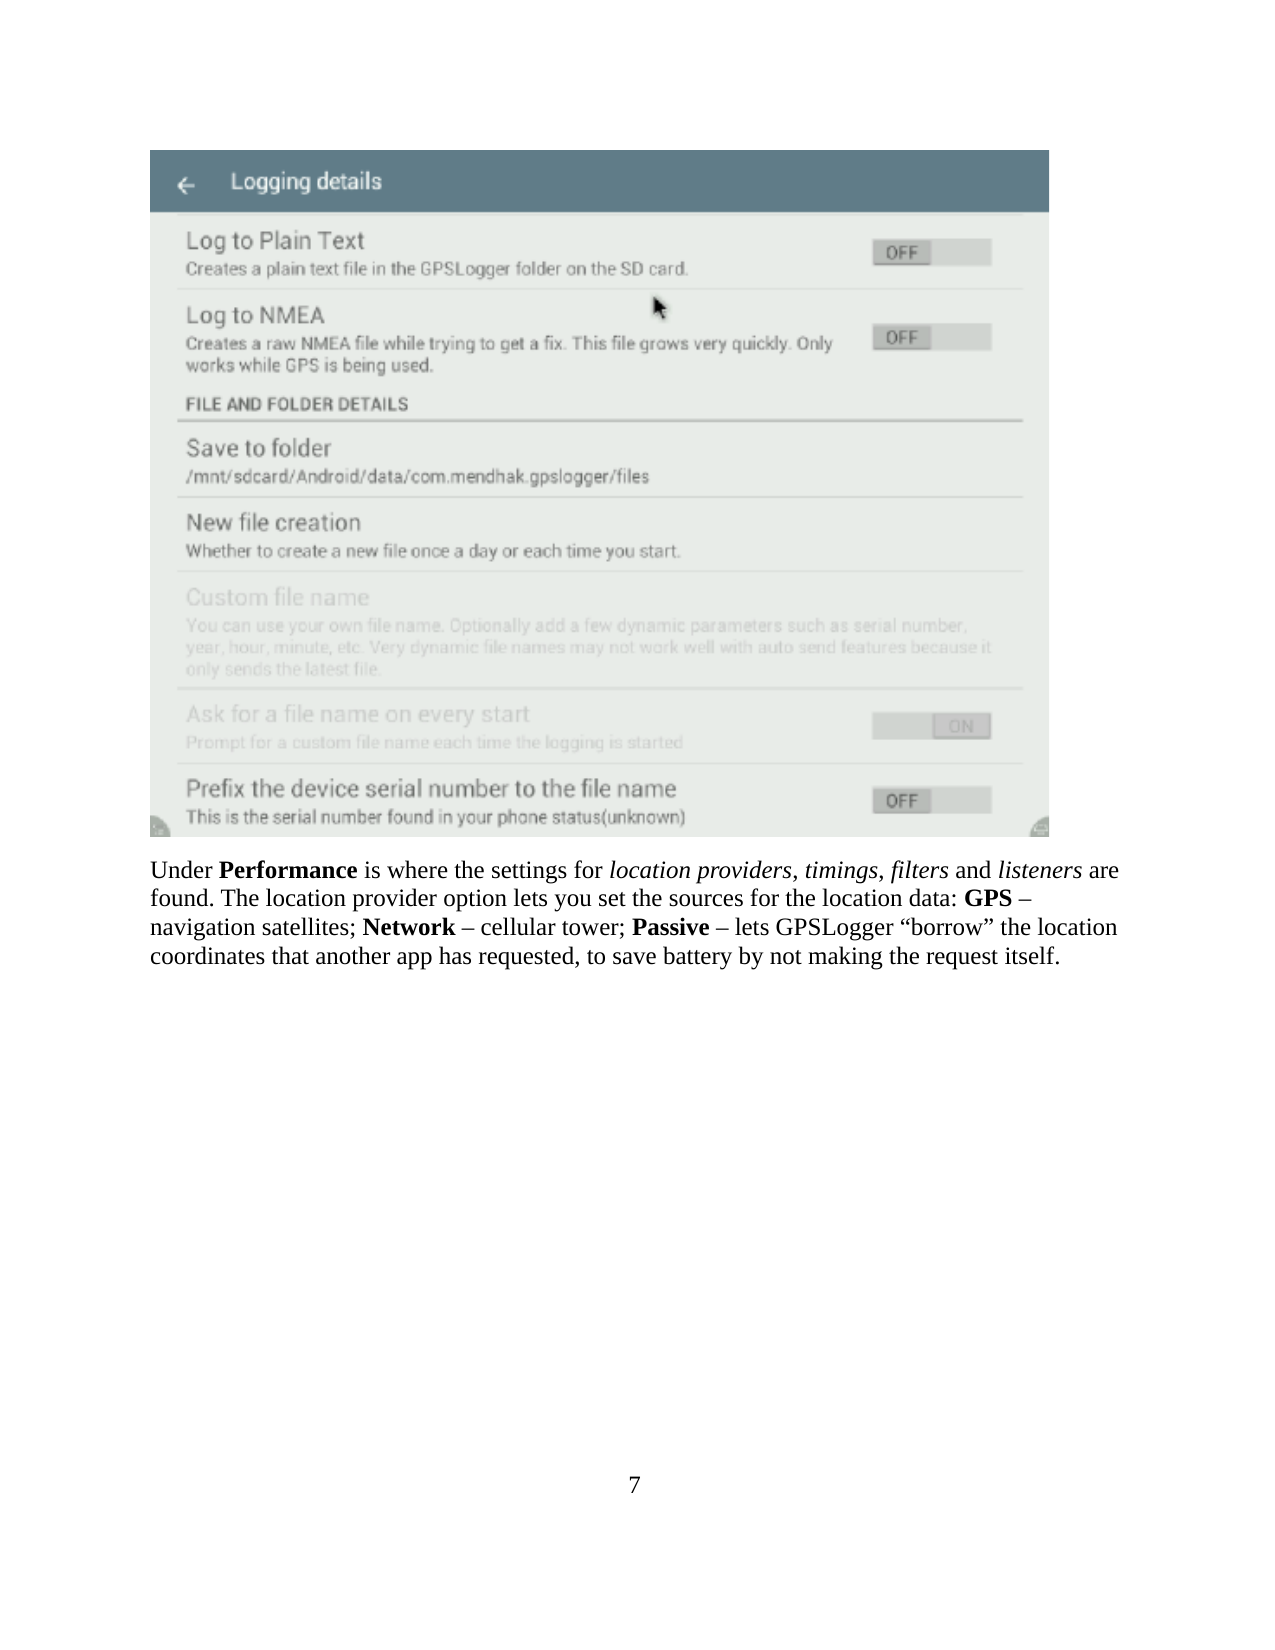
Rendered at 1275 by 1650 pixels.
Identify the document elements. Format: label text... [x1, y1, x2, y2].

text Under Performance is where the settings for location providers, timings, filters and listeners are found. The location provider option lets you set the sources for the location data: GPS – navigation satellites; Network – cellular tower; Passive – lets GPSLogger “borrow” the location coordinates that another app has requested, to save battery by not making the request itself. [150, 855, 1125, 970]
picture [150, 150, 1050, 837]
